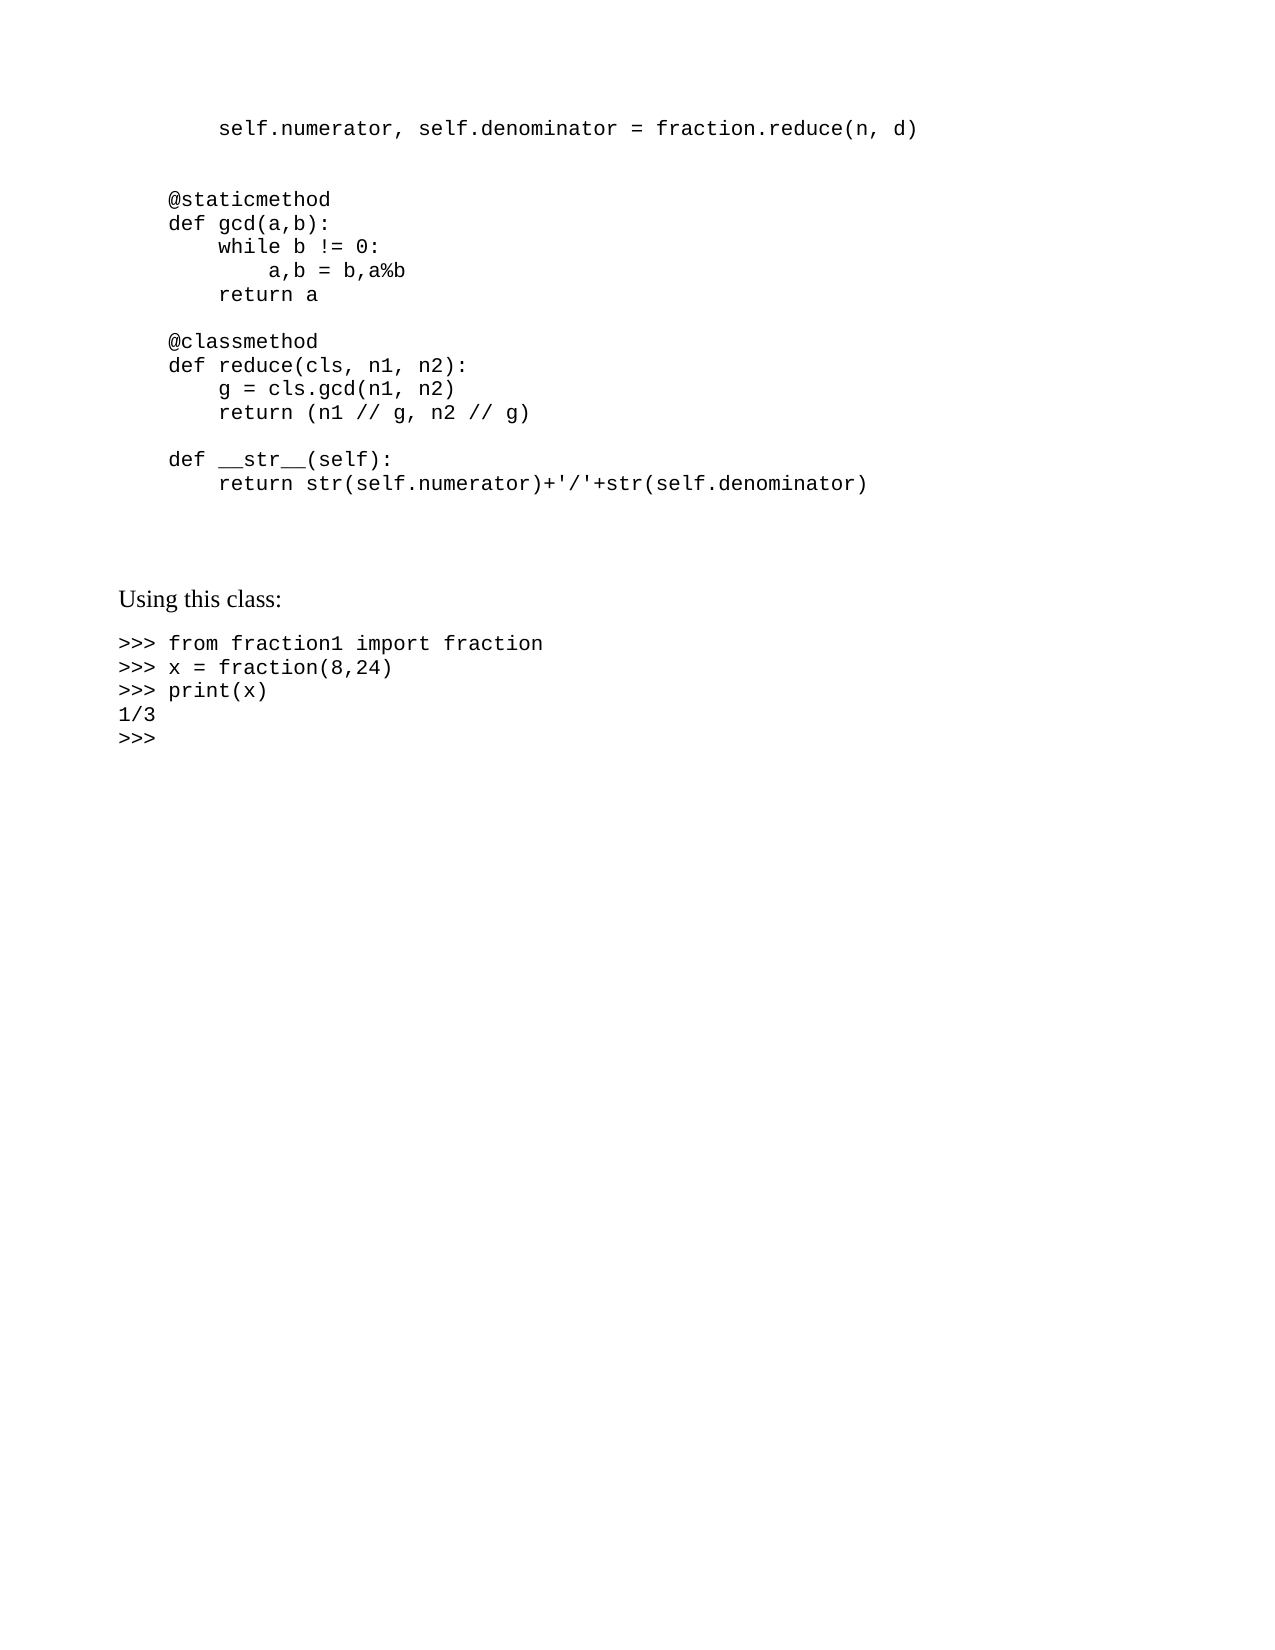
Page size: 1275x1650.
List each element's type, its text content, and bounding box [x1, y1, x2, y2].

text Using this class: [118, 549, 1157, 613]
text def __str__(self): [118, 449, 1157, 473]
text >>> [118, 728, 1157, 751]
text while b != 0: [118, 236, 1157, 260]
text >>> from fraction1 import fraction [118, 633, 1157, 657]
text def gcd(a,b): [118, 213, 1157, 236]
text self.numerator, self.denominator = fraction.reduce(n, d) [118, 118, 1157, 142]
text @classmethod [118, 331, 1157, 354]
text a,b = b,a%b [118, 260, 1157, 284]
text 1/3 [118, 704, 1157, 728]
text >>> x = fraction(8,24) [118, 657, 1157, 680]
text return str(self.numerator)+'/'+str(self.denominator) [118, 473, 1157, 496]
text @staticmethod [118, 189, 1157, 213]
text g = cls.gcd(n1, n2) [118, 378, 1157, 402]
text return a [118, 284, 1157, 307]
text return (n1 // g, n2 // g) [118, 402, 1157, 426]
text def reduce(cls, n1, n2): [118, 354, 1157, 378]
text >>> print(x) [118, 680, 1157, 704]
